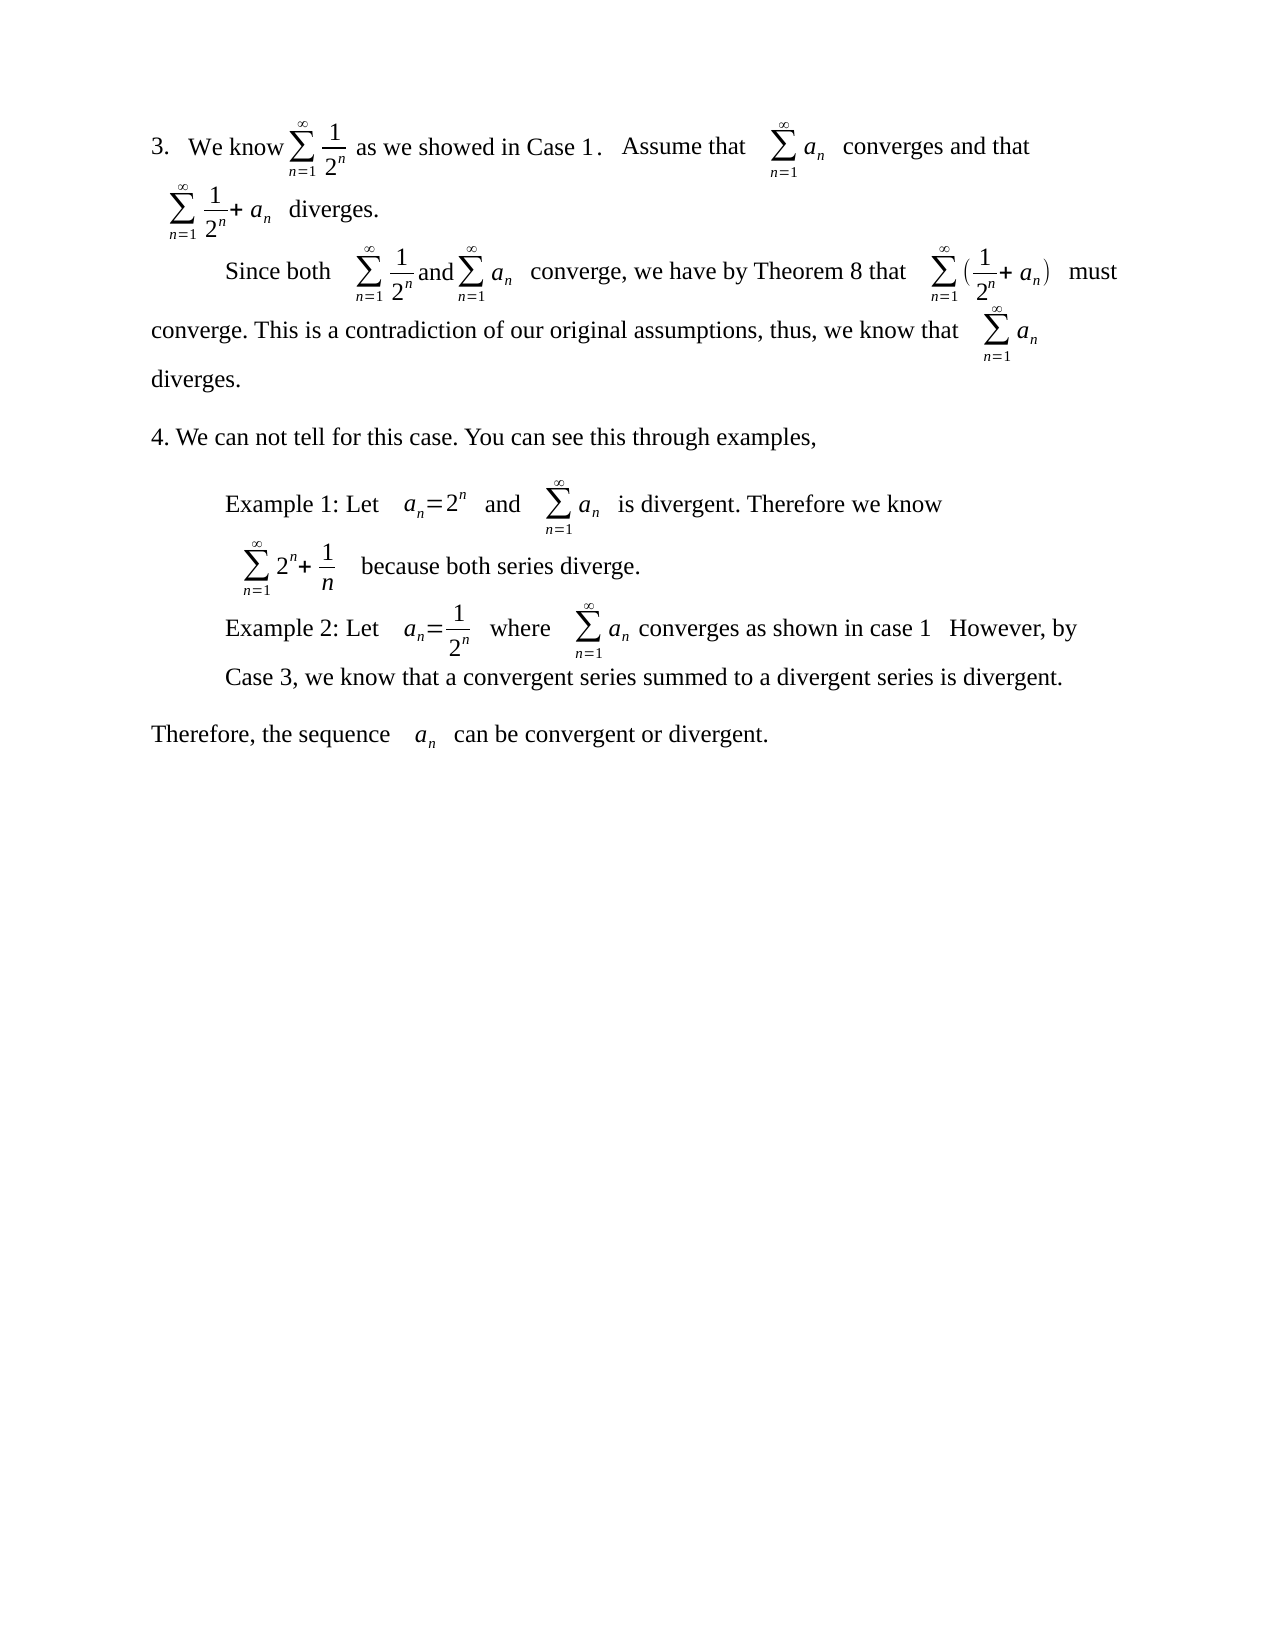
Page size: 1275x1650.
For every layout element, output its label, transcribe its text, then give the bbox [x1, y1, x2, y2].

text 4. We can not tell for this case. You can see this through examples, [151, 422, 1123, 450]
text 3.Assume that converges and that diverges. [151, 118, 1123, 243]
text Therefore, the sequence can be convergent or divergent. [151, 719, 1123, 752]
text because both series diverge. [225, 537, 1123, 599]
text Since both converge, we have by Theorem 8 that must converge. This is a contradiction of our original assumptions, thus, we know that diverges. [151, 243, 1123, 393]
text Example 2: Let where However, by Case 3, we know that a convergent series summed to a divergent series is divergent. [225, 599, 1123, 691]
text Example 1: Let and is divergent. Therefore we know [225, 479, 1123, 537]
